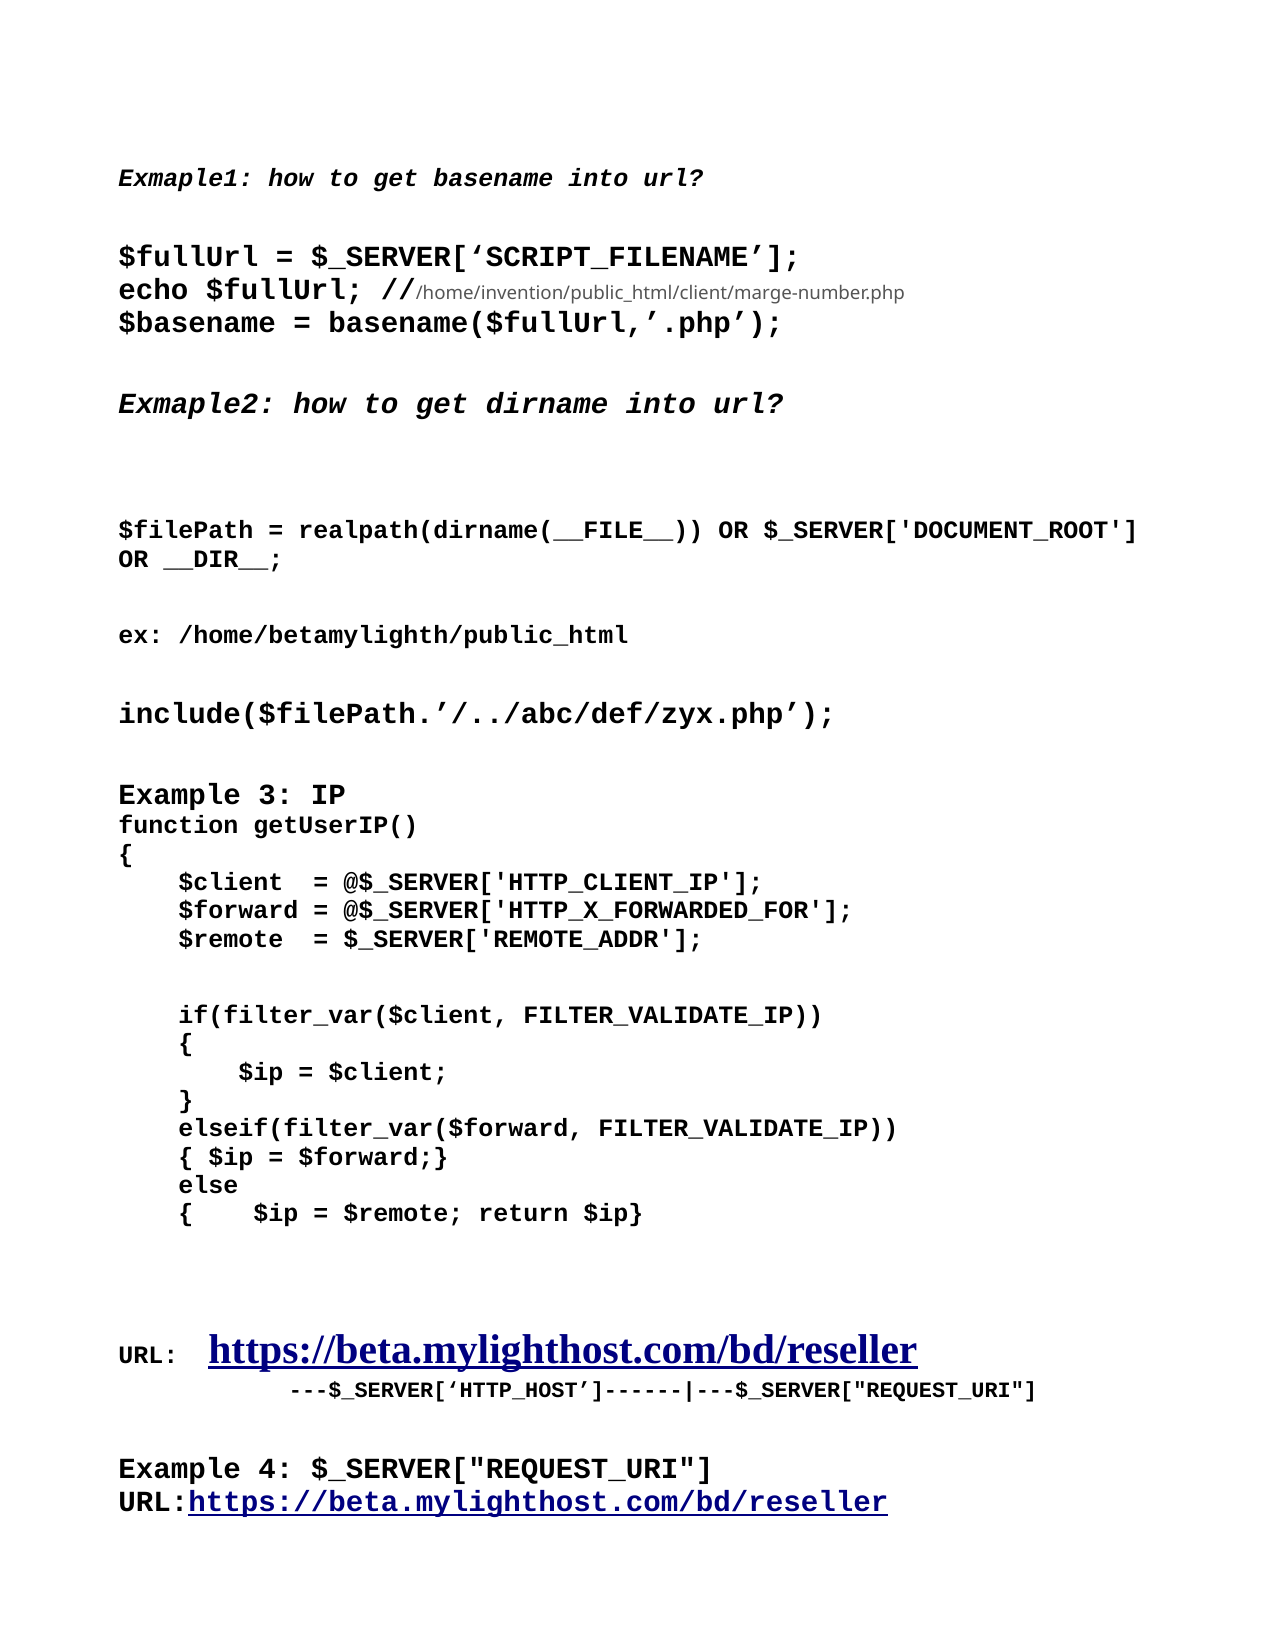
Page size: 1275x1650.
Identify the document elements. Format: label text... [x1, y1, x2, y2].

text include($filePath.’/../abc/def/zyx.php’); [118, 699, 1157, 732]
text $remote = $_SERVER['REMOTE_ADDR']; [118, 926, 1157, 954]
text Exmaple2: how to get dirname into url? [118, 389, 1157, 422]
text function getUserIP() [118, 813, 1157, 841]
text ---$_SERVER[‘HTTP_HOST’]------|---$_SERVER["REQUEST_URI"] [118, 1373, 1157, 1406]
text { $ip = $remote; return $ip} [118, 1201, 1157, 1229]
text $client = @$_SERVER['HTTP_CLIENT_IP']; [118, 869, 1157, 898]
text URL: https://beta.mylighthost.com/bd/reseller [118, 1325, 1157, 1373]
text if(filter_var($client, FILTER_VALIDATE_IP)) [118, 1002, 1157, 1031]
text } [118, 1087, 1157, 1116]
text $forward = @$_SERVER['HTTP_X_FORWARDED_FOR']; [118, 898, 1157, 926]
text elseif(filter_var($forward, FILTER_VALIDATE_IP)) [118, 1116, 1157, 1144]
text else [118, 1172, 1157, 1201]
text echo $fullUrl; ///home/invention/public_html/client/marge-number.php [118, 275, 1157, 308]
text $basename = basename($fullUrl,’.php’); [118, 308, 1157, 341]
text { [118, 1031, 1157, 1059]
text { $ip = $forward;} [118, 1144, 1157, 1172]
text Example 4: $_SERVER["REQUEST_URI"] [118, 1454, 1157, 1487]
text $ip = $client; [118, 1059, 1157, 1087]
text { [118, 841, 1157, 869]
text $filePath = realpath(dirname(__FILE__)) OR $_SERVER['DOCUMENT_ROOT'] OR __DIR__; [118, 518, 1157, 575]
text Example 3: IP [118, 780, 1157, 813]
text $fullUrl = $_SERVER[‘SCRIPT_FILENAME’]; [118, 242, 1157, 275]
text ex: /home/betamylighth/public_html [118, 623, 1157, 651]
text URL:https://beta.mylighthost.com/bd/reseller [118, 1487, 1157, 1520]
text Exmaple1: how to get basename into url? [118, 166, 1157, 194]
